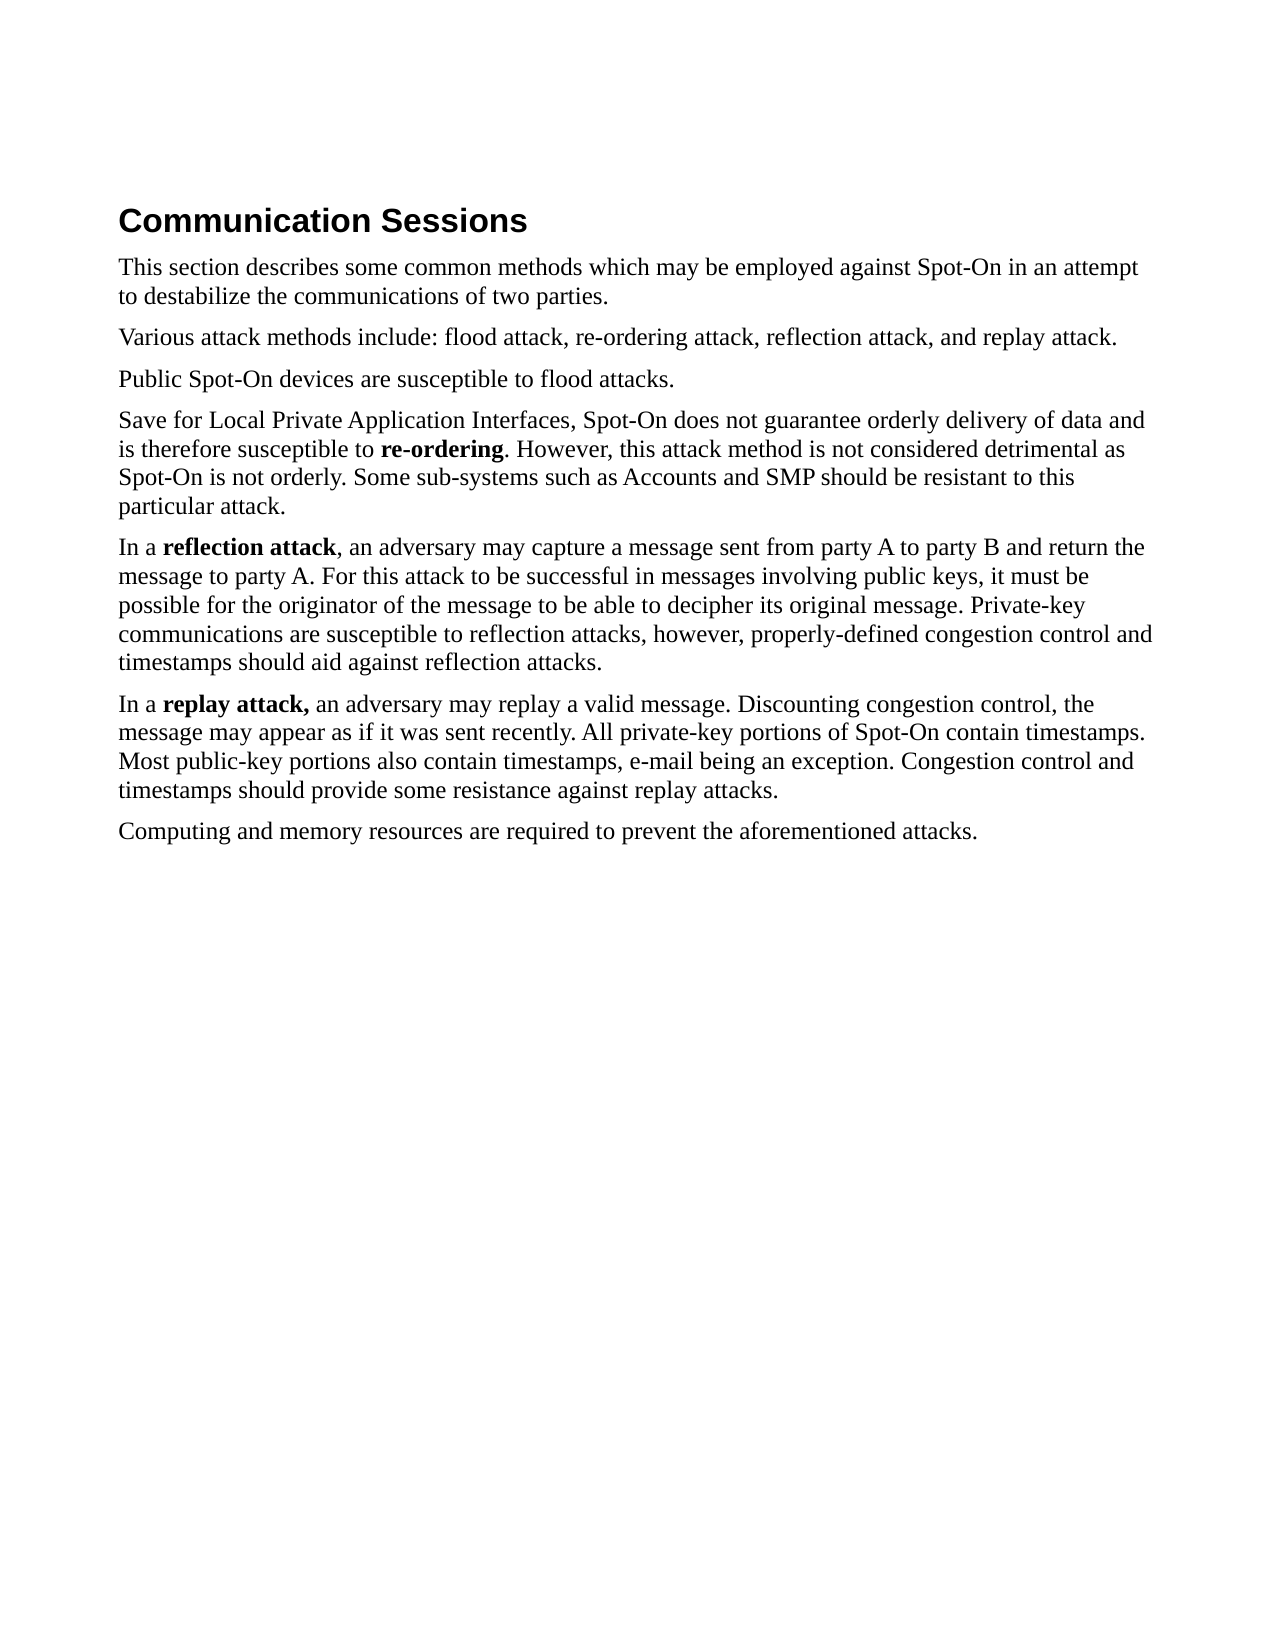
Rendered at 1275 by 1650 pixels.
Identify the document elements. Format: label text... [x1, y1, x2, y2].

text Save for Local Private Application Interfaces, Spot-On does not guarantee orderly delivery of data and is therefore susceptible to re-ordering. However, this attack method is not considered detrimental as Spot-On is not orderly. Some sub-systems such as Accounts and SMP should be resistant to this particular attack. [118, 405, 1157, 520]
text Computing and memory resources are required to prevent the aforementioned attacks. [118, 816, 1157, 845]
text In a replay attack, an adversary may replay a valid message. Discounting congestion control, the message may appear as if it was sent recently. All private-key portions of Spot-On contain timestamps. Most public-key portions also contain timestamps, e-mail being an exception. Congestion control and timestamps should provide some resistance against replay attacks. [118, 689, 1157, 804]
subtitle Communication Sessions [118, 201, 1157, 240]
text This section describes some common methods which may be employed against Spot-On in an attempt to destabilize the communications of two parties. [118, 252, 1157, 310]
text Various attack methods include: flood attack, re-ordering attack, reflection attack, and replay attack. [118, 322, 1157, 351]
text Public Spot-On devices are susceptible to flood attacks. [118, 364, 1157, 392]
text In a reflection attack, an adversary may capture a message sent from party A to party B and return the message to party A. For this attack to be successful in messages involving public keys, it must be possible for the originator of the message to be able to decipher its original message. Private-key communications are susceptible to reflection attacks, however, properly-defined congestion control and timestamps should aid against reflection attacks. [118, 532, 1157, 676]
